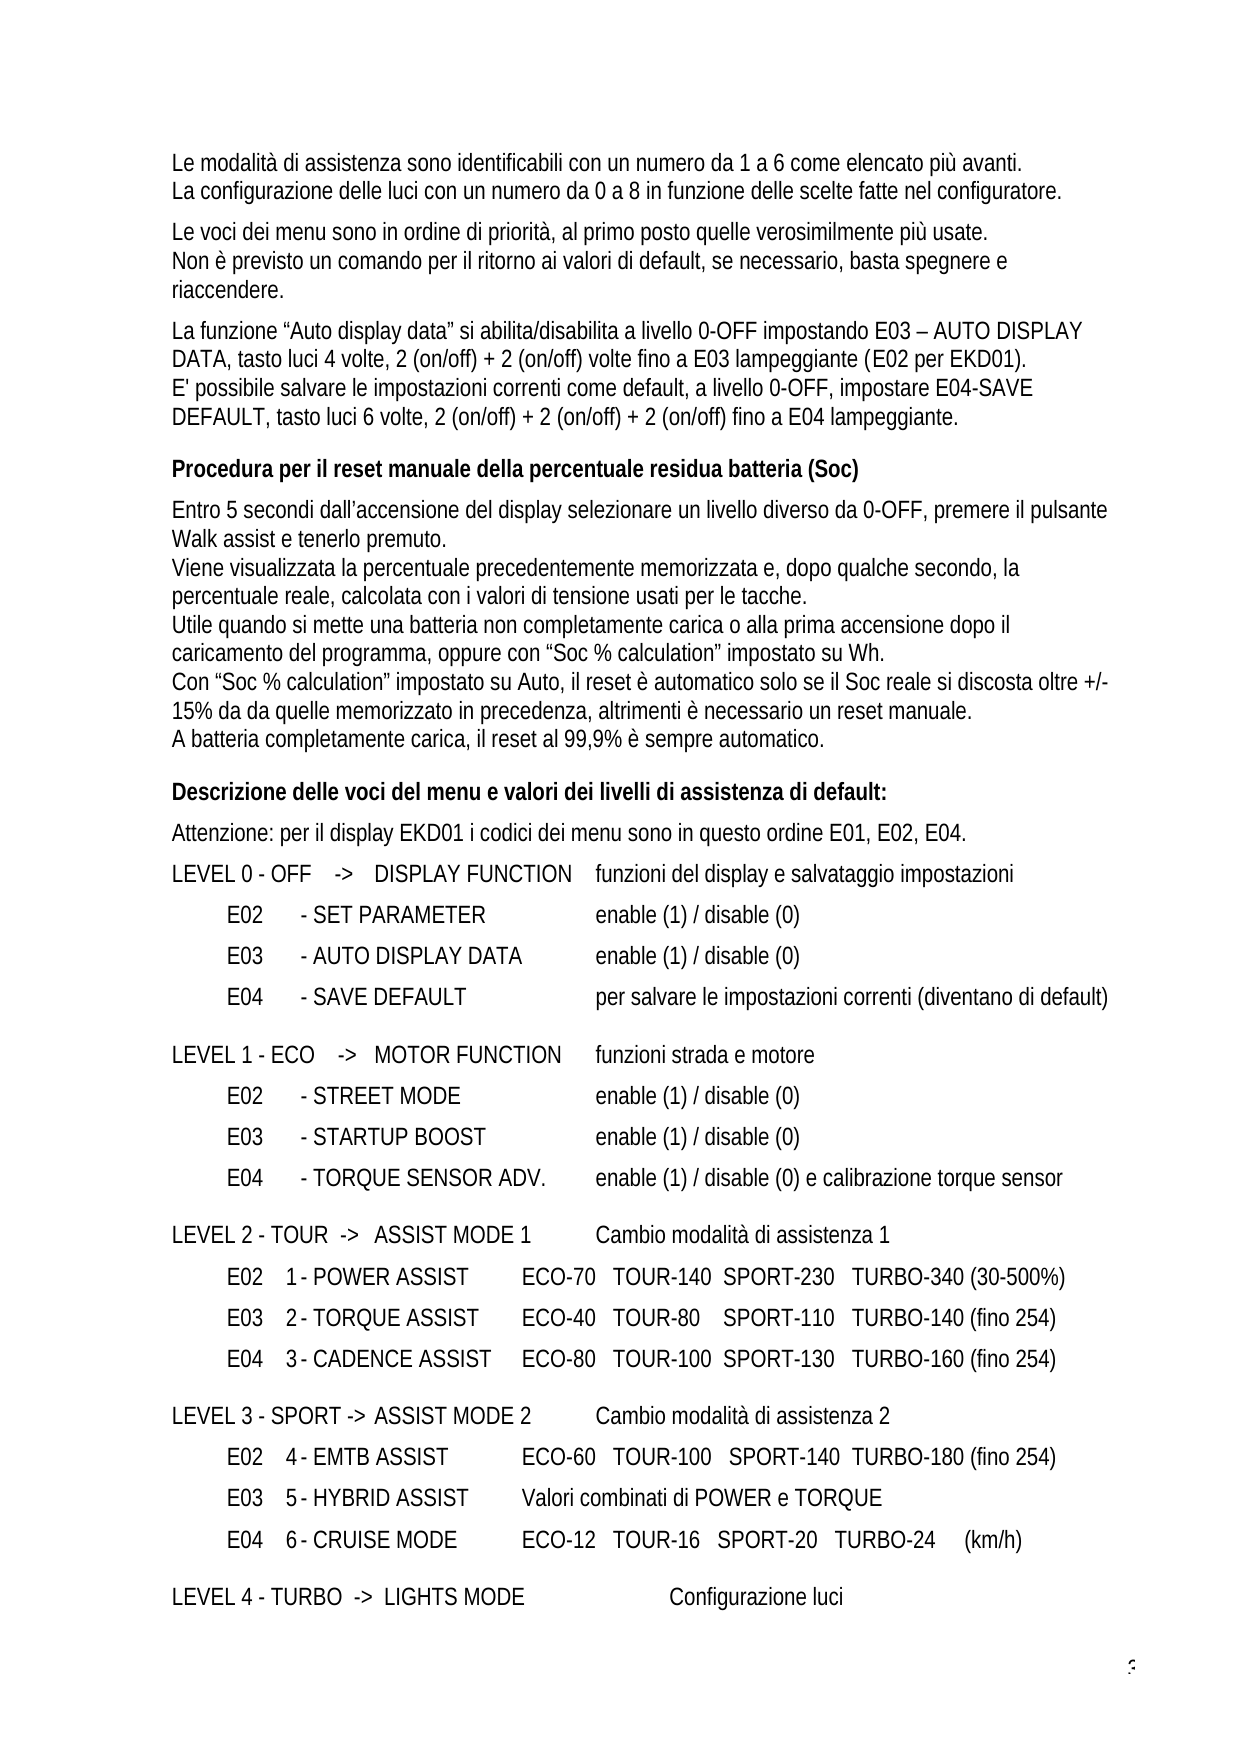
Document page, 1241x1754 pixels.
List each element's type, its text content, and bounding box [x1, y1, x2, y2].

text Le modalità di assistenza sono identificabili con un numero da 1 a 6 come elencato più avanti. [172, 148, 1125, 176]
text LEVEL 1 - ECO -> MOTOR FUNCTION funzioni strada e motore [172, 1040, 1125, 1068]
text La configurazione delle luci con un numero da 0 a 8 in funzione delle scelte fatte nel configuratore. [172, 176, 1125, 205]
text LEVEL 4 - TURBO -> LIGHTS MODE Configurazione luci [172, 1582, 1125, 1611]
text Attenzione: per il display EKD01 i codici dei menu sono in questo ordine E01, E02, E04. [172, 818, 1125, 846]
text E02 4 - EMTB ASSIST ECO-60 TOUR-100 SPORT-140 TURBO-180 (fino 254) [172, 1442, 1125, 1471]
text Descrizione delle voci del menu e valori dei livelli di assistenza di default: [172, 777, 1125, 805]
text E03 - STARTUP BOOST enable (1) / disable (0) [172, 1122, 1125, 1151]
text E04 3 - CADENCE ASSIST ECO-80 TOUR-100 SPORT-130 TURBO-160 (fino 254) [172, 1344, 1125, 1372]
text E02 1 - POWER ASSIST ECO-70 TOUR-140 SPORT-230 TURBO-340 (30-500%) [172, 1262, 1125, 1290]
text A batteria completamente carica, il reset al 99,9% è sempre automatico. [172, 724, 1125, 753]
text La funzione “Auto display data” si abilita/disabilita a livello 0-OFF impostando E03 – AUTO DISPLAY DATA, tasto luci 4 volte, 2 (on/off) + 2 (on/off) volte fino a E03 lampeggiante (E02 per EKD01). [172, 316, 1125, 373]
text E03 2 - TORQUE ASSIST ECO-40 TOUR-80 SPORT-110 TURBO-140 (fino 254) [172, 1303, 1125, 1331]
text E02 - STREET MODE enable (1) / disable (0) [172, 1081, 1125, 1109]
text E' possibile salvare le impostazioni correnti come default, a livello 0-OFF, impostare E04-SAVE DEFAULT, tasto luci 6 volte, 2 (on/off) + 2 (on/off) + 2 (on/off) fino a E04 lampeggiante. [172, 373, 1125, 430]
text E02 - SET PARAMETER enable (1) / disable (0) [172, 900, 1125, 929]
text E04 - TORQUE SENSOR ADV. enable (1) / disable (0) e calibrazione torque sensor [172, 1163, 1125, 1192]
text E03 - AUTO DISPLAY DATA enable (1) / disable (0) [172, 941, 1125, 970]
text LEVEL 0 - OFF -> DISPLAY FUNCTION funzioni del display e salvataggio impostazioni [172, 859, 1125, 888]
text Utile quando si mette una batteria non completamente carica o alla prima accensione dopo il caricamento del programma, oppure con “Soc % calculation” impostato su Wh. [172, 610, 1125, 667]
text E03 5 - HYBRID ASSIST Valori combinati di POWER e TORQUE [172, 1483, 1125, 1512]
text E04 6 - CRUISE MODE ECO-12 TOUR-16 SPORT-20 TURBO-24 (km/h) [172, 1524, 1125, 1553]
text Entro 5 secondi dall’accensione del display selezionare un livello diverso da 0-OFF, premere il pulsante Walk assist e tenerlo premuto. [172, 495, 1125, 552]
text Le voci dei menu sono in ordine di priorità, al primo posto quelle verosimilmente più usate. [172, 217, 1125, 246]
text E04 - SAVE DEFAULT per salvare le impostazioni correnti (diventano di default) [172, 982, 1125, 1011]
text LEVEL 2 - TOUR -> ASSIST MODE 1 Cambio modalità di assistenza 1 [172, 1220, 1125, 1249]
text Non è previsto un comando per il ritorno ai valori di default, se necessario, basta spegnere e riaccendere. [172, 246, 1125, 303]
text Procedura per il reset manuale della percentuale residua batteria (Soc) [172, 454, 1125, 483]
text LEVEL 3 - SPORT -> ASSIST MODE 2 Cambio modalità di assistenza 2 [172, 1401, 1125, 1430]
text Con “Soc % calculation” impostato su Auto, il reset è automatico solo se il Soc reale si discosta oltre +/- 15% da da quelle memorizzato in precedenza, altrimenti è necessario un reset manuale. [172, 667, 1125, 724]
text Viene visualizzata la percentuale precedentemente memorizzata e, dopo qualche secondo, la percentuale reale, calcolata con i valori di tensione usati per le tacche. [172, 552, 1125, 610]
